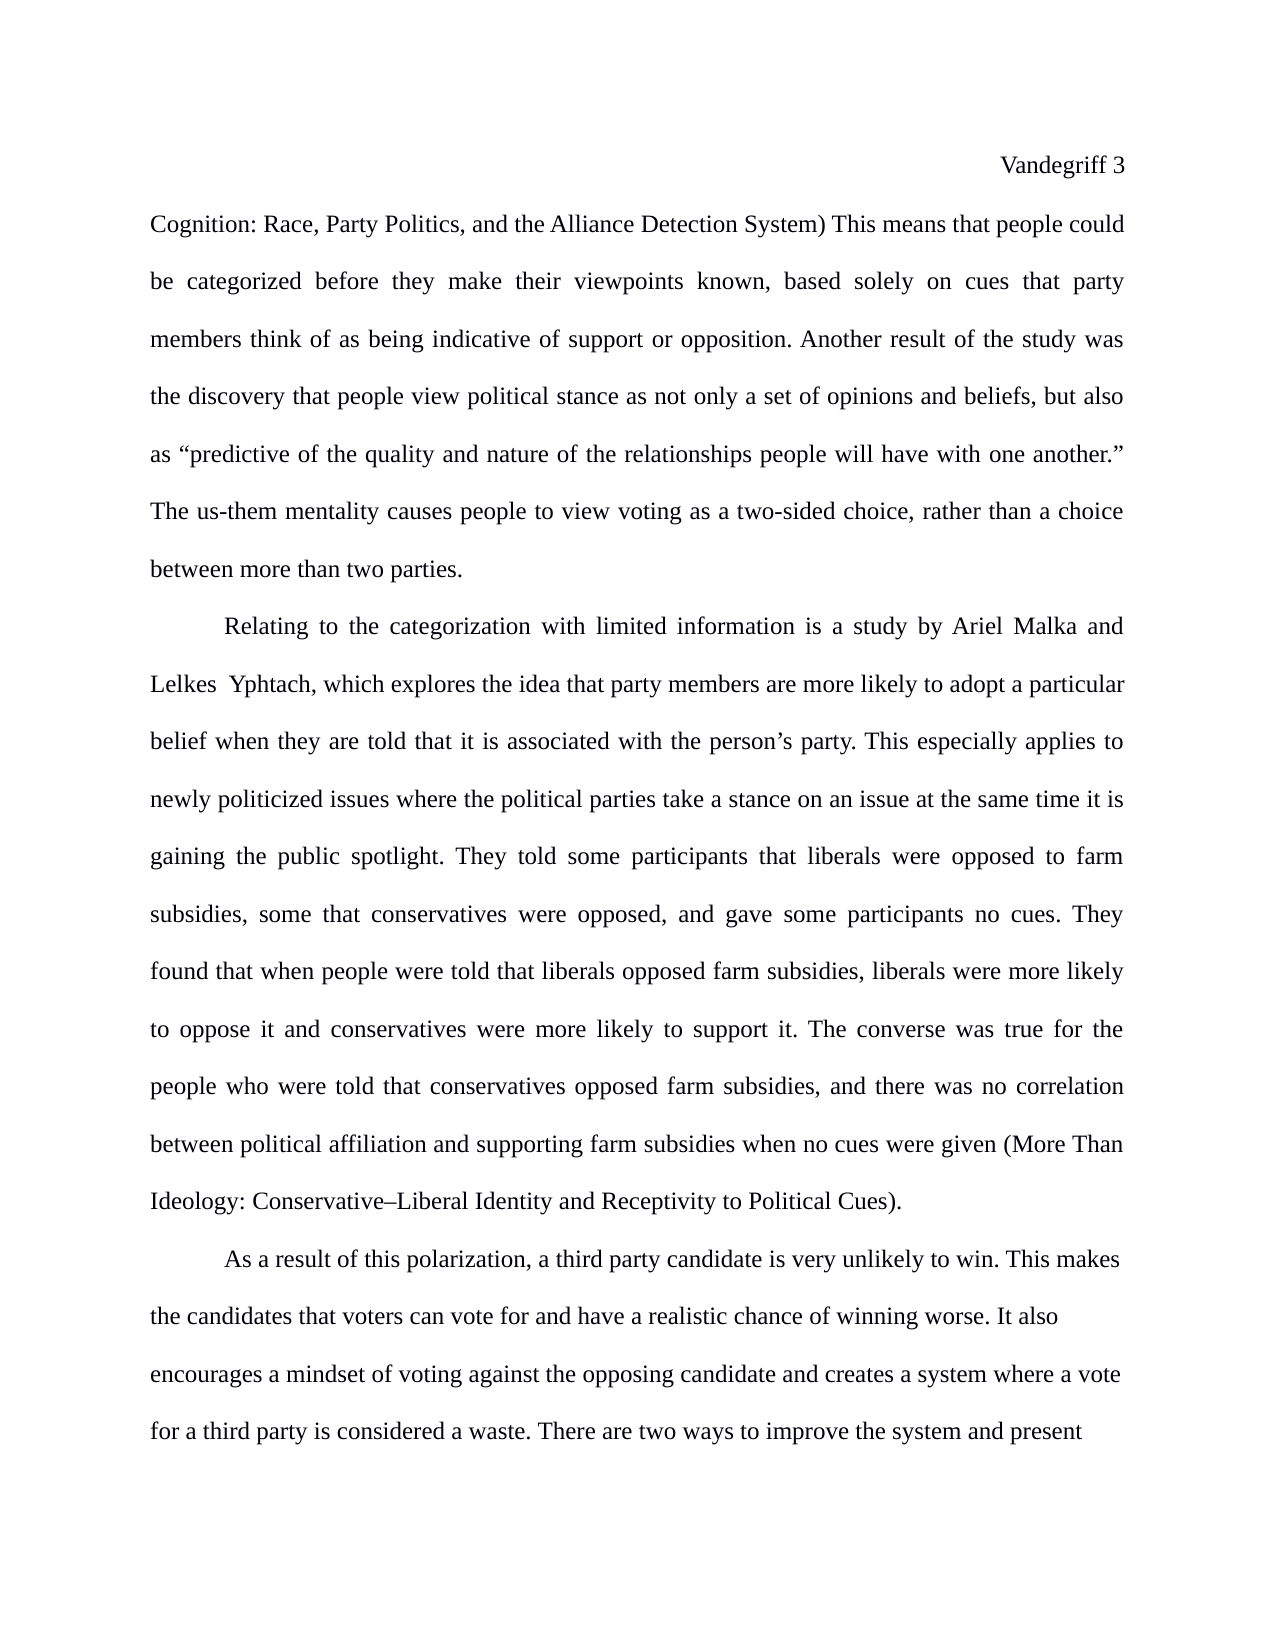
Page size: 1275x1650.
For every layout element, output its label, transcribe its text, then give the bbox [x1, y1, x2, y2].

text Relating to the categorization with limited information is a study by Ariel Malka and Lelkes Yphtach, which explores the idea that party members are more likely to adopt a particular belief when they are told that it is associated with the person’s party. This especially applies to newly politicized issues where the political parties take a stance on an issue at the same time it is gaining the public spotlight. They told some participants that liberals were opposed to farm subsidies, some that conservatives were opposed, and gave some participants no cues. They found that when people were told that liberals opposed farm subsidies, liberals were more likely to oppose it and conservatives were more likely to support it. The converse was true for the people who were told that conservatives opposed farm subsidies, and there was no correlation between political affiliation and supporting farm subsidies when no cues were given (More Than Ideology: Conservative–Liberal Identity and Receptivity to Political Cues). [150, 611, 1125, 1215]
text As a result of this polarization, a third party candidate is very unlikely to win. This makes the candidates that voters can vote for and have a realistic chance of winning worse. It also encourages a mindset of voting against the opposing candidate and creates a system where a vote for a third party is considered a waste. There are two ways to improve the system and present [150, 1244, 1125, 1445]
text Cognition: Race, Party Politics, and the Alliance Detection System) This means that people could be categorized before they make their viewpoints known, based solely on cues that party members think of as being indicative of support or opposition. Another result of the study was the discovery that people view political stance as not only a set of opinions and beliefs, but also as “predictive of the quality and nature of the relationships people will have with one another.” The us-them mentality causes people to view voting as a two-sided choice, rather than a choice between more than two parties. [150, 209, 1125, 582]
